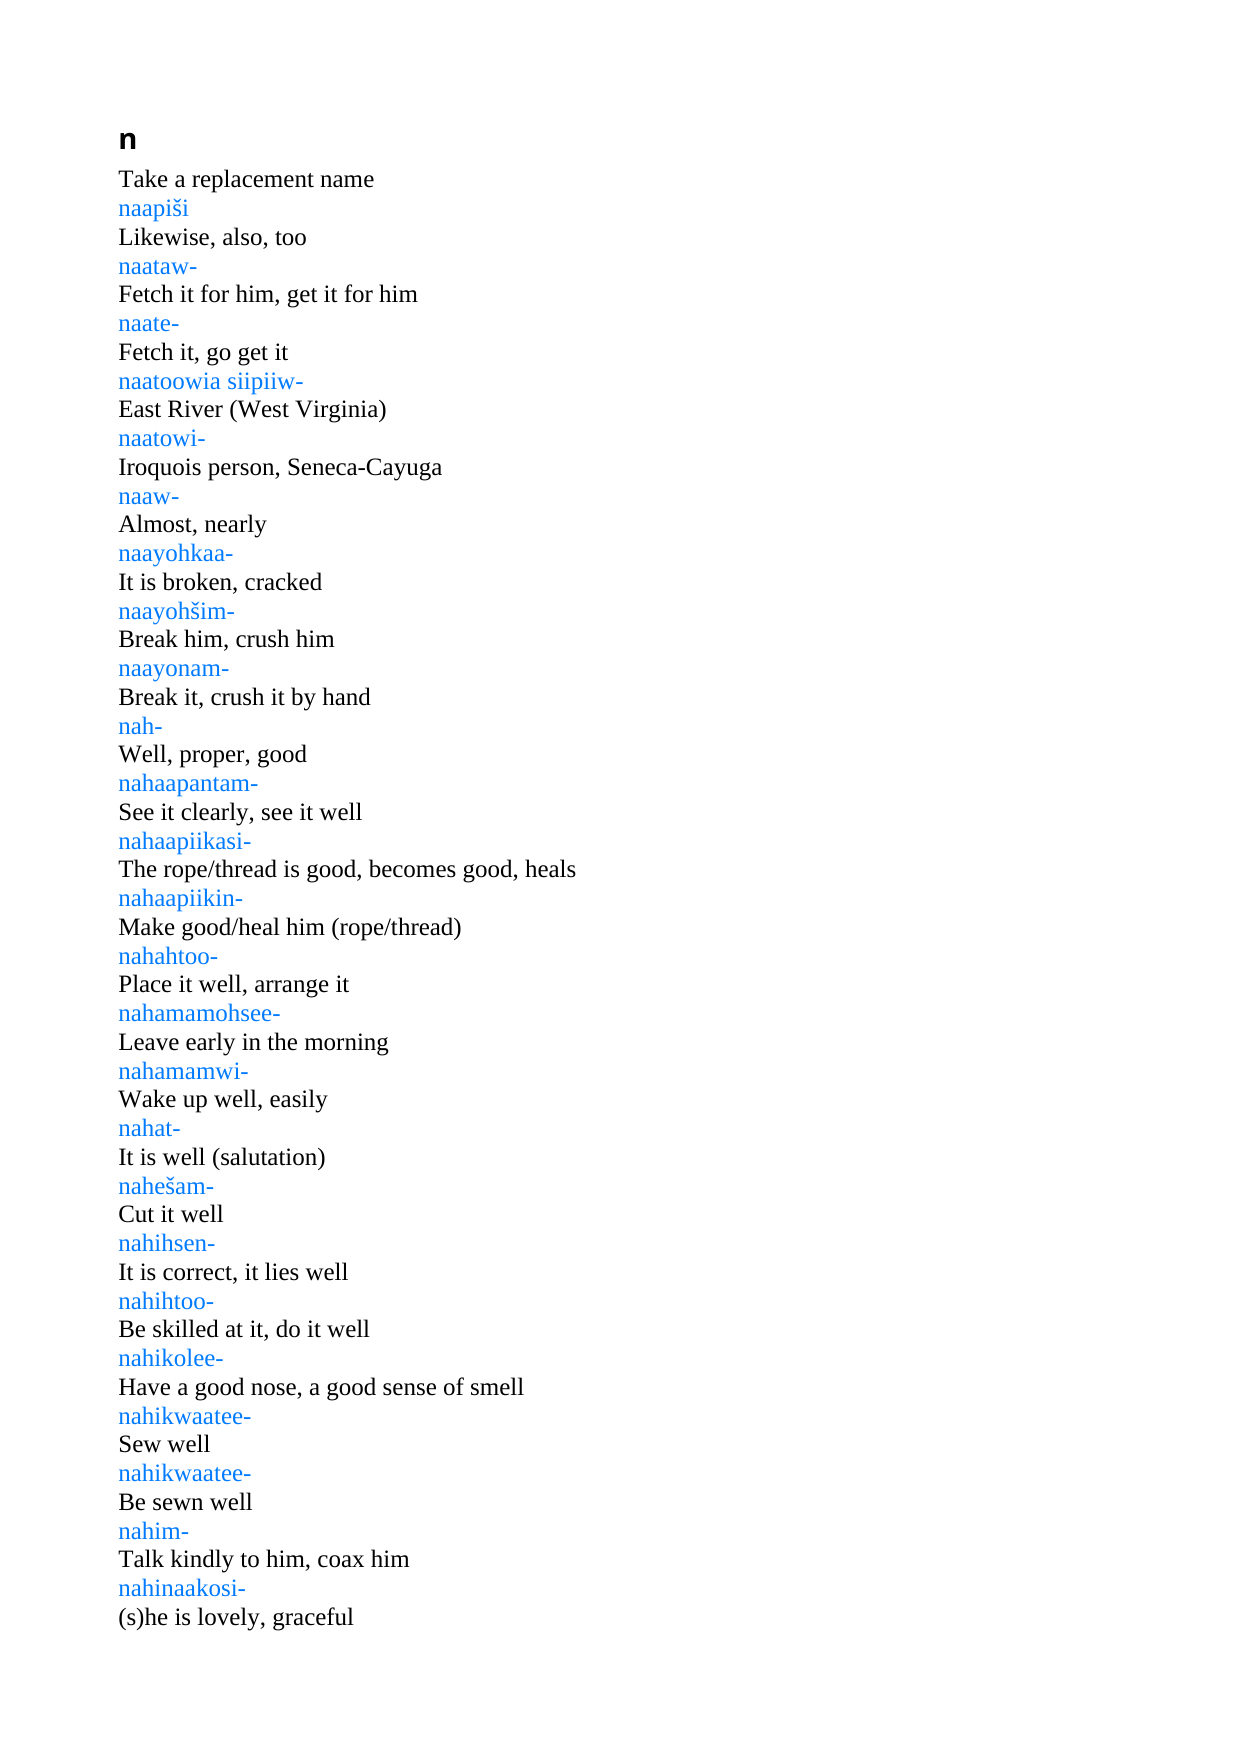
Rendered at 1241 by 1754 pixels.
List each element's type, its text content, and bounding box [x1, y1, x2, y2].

table_cell nahat- It is well (salutation) [118, 1113, 842, 1171]
table_cell nahikwaatee- Sew well [118, 1401, 842, 1458]
table_cell nahaapantam- See it clearly, see it well [118, 768, 842, 826]
table_cell nahaapiikasi- The rope/thread is good, becomes good, heals [118, 826, 842, 883]
table_cell naayonam- Break it, crush it by hand [118, 653, 842, 711]
table_cell nahahtoo- Place it well, arrange it [118, 941, 842, 998]
table_cell naaw- Almost, nearly [118, 481, 842, 538]
table_header n [118, 118, 842, 164]
table_cell naataw- Fetch it for him, get it for him [118, 251, 842, 308]
table_cell naapiši Likewise, also, too [118, 193, 842, 251]
table_cell naatowi- Iroquois person, Seneca-Cayuga [118, 423, 842, 481]
table_cell nahihtoo- Be skilled at it, do it well [118, 1286, 842, 1343]
table_cell nahamamwi- Wake up well, easily [118, 1056, 842, 1113]
table_cell nah- Well, proper, good [118, 711, 842, 768]
table_cell nahim- Talk kindly to him, coax him [118, 1516, 842, 1573]
table_cell naayohkaa- It is broken, cracked [118, 538, 842, 596]
table_cell naate- Fetch it, go get it [118, 308, 842, 366]
table_cell nahinaakosi- (s)he is lovely, graceful [118, 1573, 842, 1631]
table_cell nahaapiikin- Make good/heal him (rope/thread) [118, 883, 842, 941]
table_cell nahihsen- It is correct, it lies well [118, 1228, 842, 1286]
table_cell nahamamohsee- Leave early in the morning [118, 998, 842, 1056]
table_cell nahešam- Cut it well [118, 1171, 842, 1228]
table_cell naayohšim- Break him, crush him [118, 596, 842, 653]
table_cell naatoowia siipiiw- East River (West Virginia) [118, 366, 842, 423]
table_cell nahikwaatee- Be sewn well [118, 1458, 842, 1516]
table_cell nahikolee- Have a good nose, a good sense of smell [118, 1343, 842, 1401]
table_cell Take a replacement name [118, 165, 842, 193]
